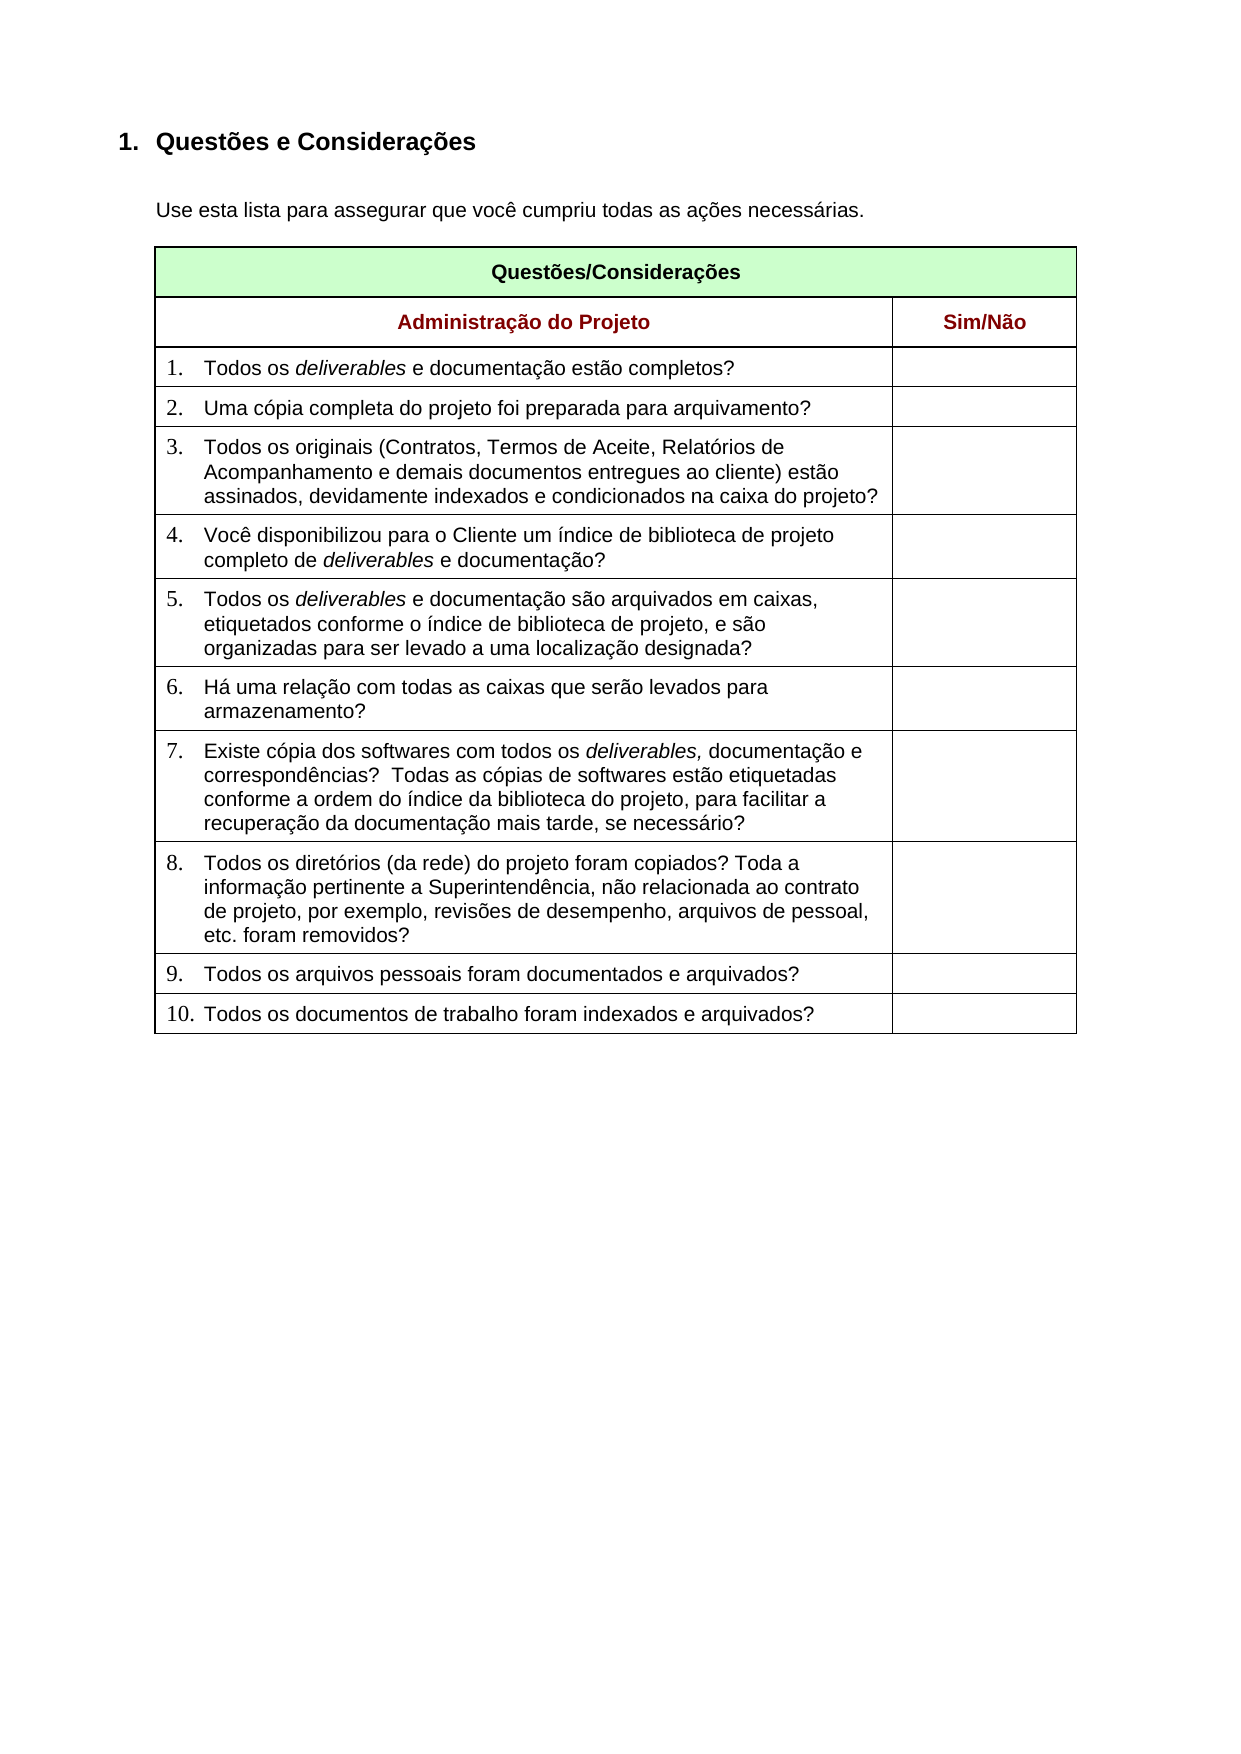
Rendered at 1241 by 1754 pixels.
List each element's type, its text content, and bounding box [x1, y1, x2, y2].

table_cell [893, 427, 1076, 514]
table_cell Administração do Projeto [156, 298, 892, 346]
table_header Questões/Considerações [156, 248, 1076, 296]
text Use esta lista para assegurar que você cumpriu todas as ações necessárias. [156, 197, 1122, 221]
table_cell [893, 954, 1076, 993]
table_cell [893, 387, 1076, 426]
table_cell Todos os arquivos pessoais foram documentados e arquivados? [156, 954, 892, 993]
table_cell [893, 579, 1076, 666]
table_cell [893, 731, 1076, 841]
subtitle Questões e Considerações [118, 126, 1122, 155]
table_cell Há uma relação com todas as caixas que serão levados para armazenamento? [156, 667, 892, 729]
table_cell Todos os originais (Contratos, Termos de Aceite, Relatórios de Acompanhamento e demais documentos entregues ao cliente) estão assinados, devidamente indexados e condicionados na caixa do projeto? [156, 427, 892, 514]
table_cell [893, 842, 1076, 953]
table_cell Você disponibilizou para o Cliente um índice de biblioteca de projeto completo de deliverables e documentação? [156, 515, 892, 578]
table_cell Existe cópia dos softwares com todos os deliverables, documentação e correspondências? Todas as cópias de softwares estão etiquetadas conforme a ordem do índice da biblioteca do projeto, para facilitar a recuperação da documentação mais tarde, se necessário? [156, 731, 892, 841]
table_cell Todos os deliverables e documentação são arquivados em caixas, etiquetados conforme o índice de biblioteca de projeto, e são organizadas para ser levado a uma localização designada? [156, 579, 892, 666]
table_cell Todos os diretórios (da rede) do projeto foram copiados? Toda a informação pertinente a Superintendência, não relacionada ao contrato de projeto, por exemplo, revisões de desempenho, arquivos de pessoal, etc. foram removidos? [156, 842, 892, 953]
table_cell Todos os deliverables e documentação estão completos? [156, 348, 892, 386]
table_cell [893, 994, 1076, 1033]
table_cell Sim/Não [893, 298, 1076, 346]
table_cell Todos os documentos de trabalho foram indexados e arquivados? [156, 994, 892, 1033]
table_cell [893, 515, 1076, 578]
table_cell [893, 667, 1076, 729]
table_cell [893, 348, 1076, 386]
table_cell Uma cópia completa do projeto foi preparada para arquivamento? [156, 387, 892, 426]
